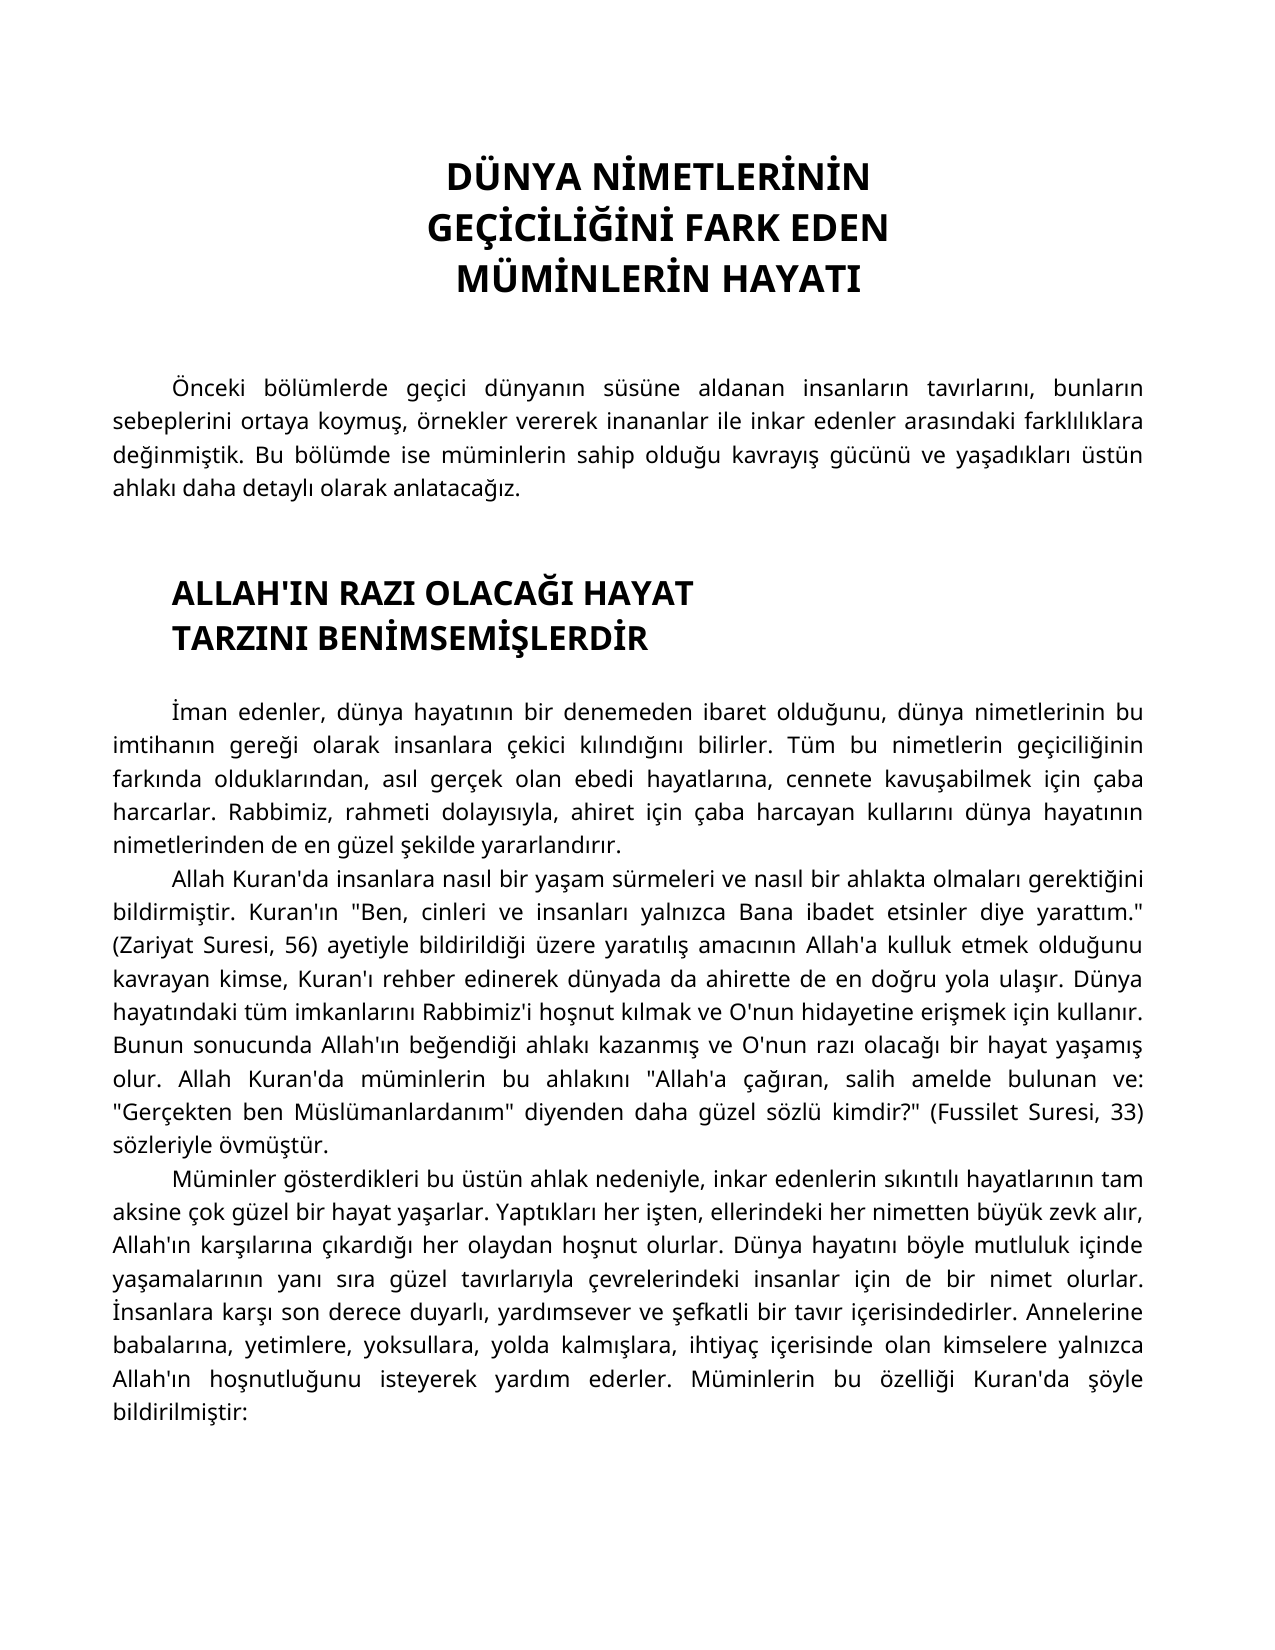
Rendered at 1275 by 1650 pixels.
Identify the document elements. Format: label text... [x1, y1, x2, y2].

text TARZINI BENİMSEMİŞLERDİR [112, 615, 1145, 661]
text MÜMİNLERİN HAYATI [112, 252, 1145, 303]
text ALLAH'IN RAZI OLACAĞI HAYAT [112, 570, 1145, 615]
text Allah Kuran'da insanlara nasıl bir yaşam sürmeleri ve nasıl bir ahlakta olmaları gerektiğini bildirmiştir. Kuran'ın "Ben, cinleri ve insanları yalnızca Bana ibadet etsinler diye yarattım." (Zariyat Suresi, 56) ayetiyle bildirildiği üzere yaratılış amacının Allah'a kulluk etmek olduğunu kavrayan kimse, Kuran'ı rehber edinerek dünyada da ahirette de en doğru yola ulaşır. Dünya hayatındaki tüm imkanlarını Rabbimiz'i hoşnut kılmak ve O'nun hidayetine erişmek için kullanır. Bunun sonucunda Allah'ın beğendiği ahlakı kazanmış ve O'nun razı olacağı bir hayat yaşamış olur. Allah Kuran'da müminlerin bu ahlakını "Allah'a çağıran, salih amelde bulunan ve: "Gerçekten ben Müslümanlardanım" diyenden daha güzel sözlü kimdir?" (Fussilet Suresi, 33) sözleriyle övmüştür. [112, 861, 1145, 1161]
text Önceki bölümlerde geçici dünyanın süsüne aldanan insanların tavırlarını, bunların sebeplerini ortaya koymuş, örnekler vererek inananlar ile inkar edenler arasındaki farklılıklara değinmiştik. Bu bölümde ise müminlerin sahip olduğu kavrayış gücünü ve yaşadıkları üstün ahlakı daha detaylı olarak anlatacağız. [112, 370, 1145, 503]
text GEÇİCİLİĞİNİ FARK EDEN [112, 201, 1145, 252]
text İman edenler, dünya hayatının bir denemeden ibaret olduğunu, dünya nimetlerinin bu imtihanın gereği olarak insanlara çekici kılındığını bilirler. Tüm bu nimetlerin geçiciliğinin farkında olduklarından, asıl gerçek olan ebedi hayatlarına, cennete kavuşabilmek için çaba harcarlar. Rabbimiz, rahmeti dolayısıyla, ahiret için çaba harcayan kullarını dünya hayatının nimetlerinden de en güzel şekilde yararlandırır. [112, 694, 1145, 861]
text DÜNYA NİMETLERİNİN [112, 150, 1145, 201]
text Müminler gösterdikleri bu üstün ahlak nedeniyle, inkar edenlerin sıkıntılı hayatlarının tam aksine çok güzel bir hayat yaşarlar. Yaptıkları her işten, ellerindeki her nimetten büyük zevk alır, Allah'ın karşılarına çıkardığı her olaydan hoşnut olurlar. Dünya hayatını böyle mutluluk içinde yaşamalarının yanı sıra güzel tavırlarıyla çevrelerindeki insanlar için de bir nimet olurlar. İnsanlara karşı son derece duyarlı, yardımsever ve şefkatli bir tavır içerisindedirler. Annelerine babalarına, yetimlere, yoksullara, yolda kalmışlara, ihtiyaç içerisinde olan kimselere yalnızca Allah'ın hoşnutluğunu isteyerek yardım ederler. Müminlerin bu özelliği Kuran'da şöyle bildirilmiştir: [112, 1161, 1145, 1427]
